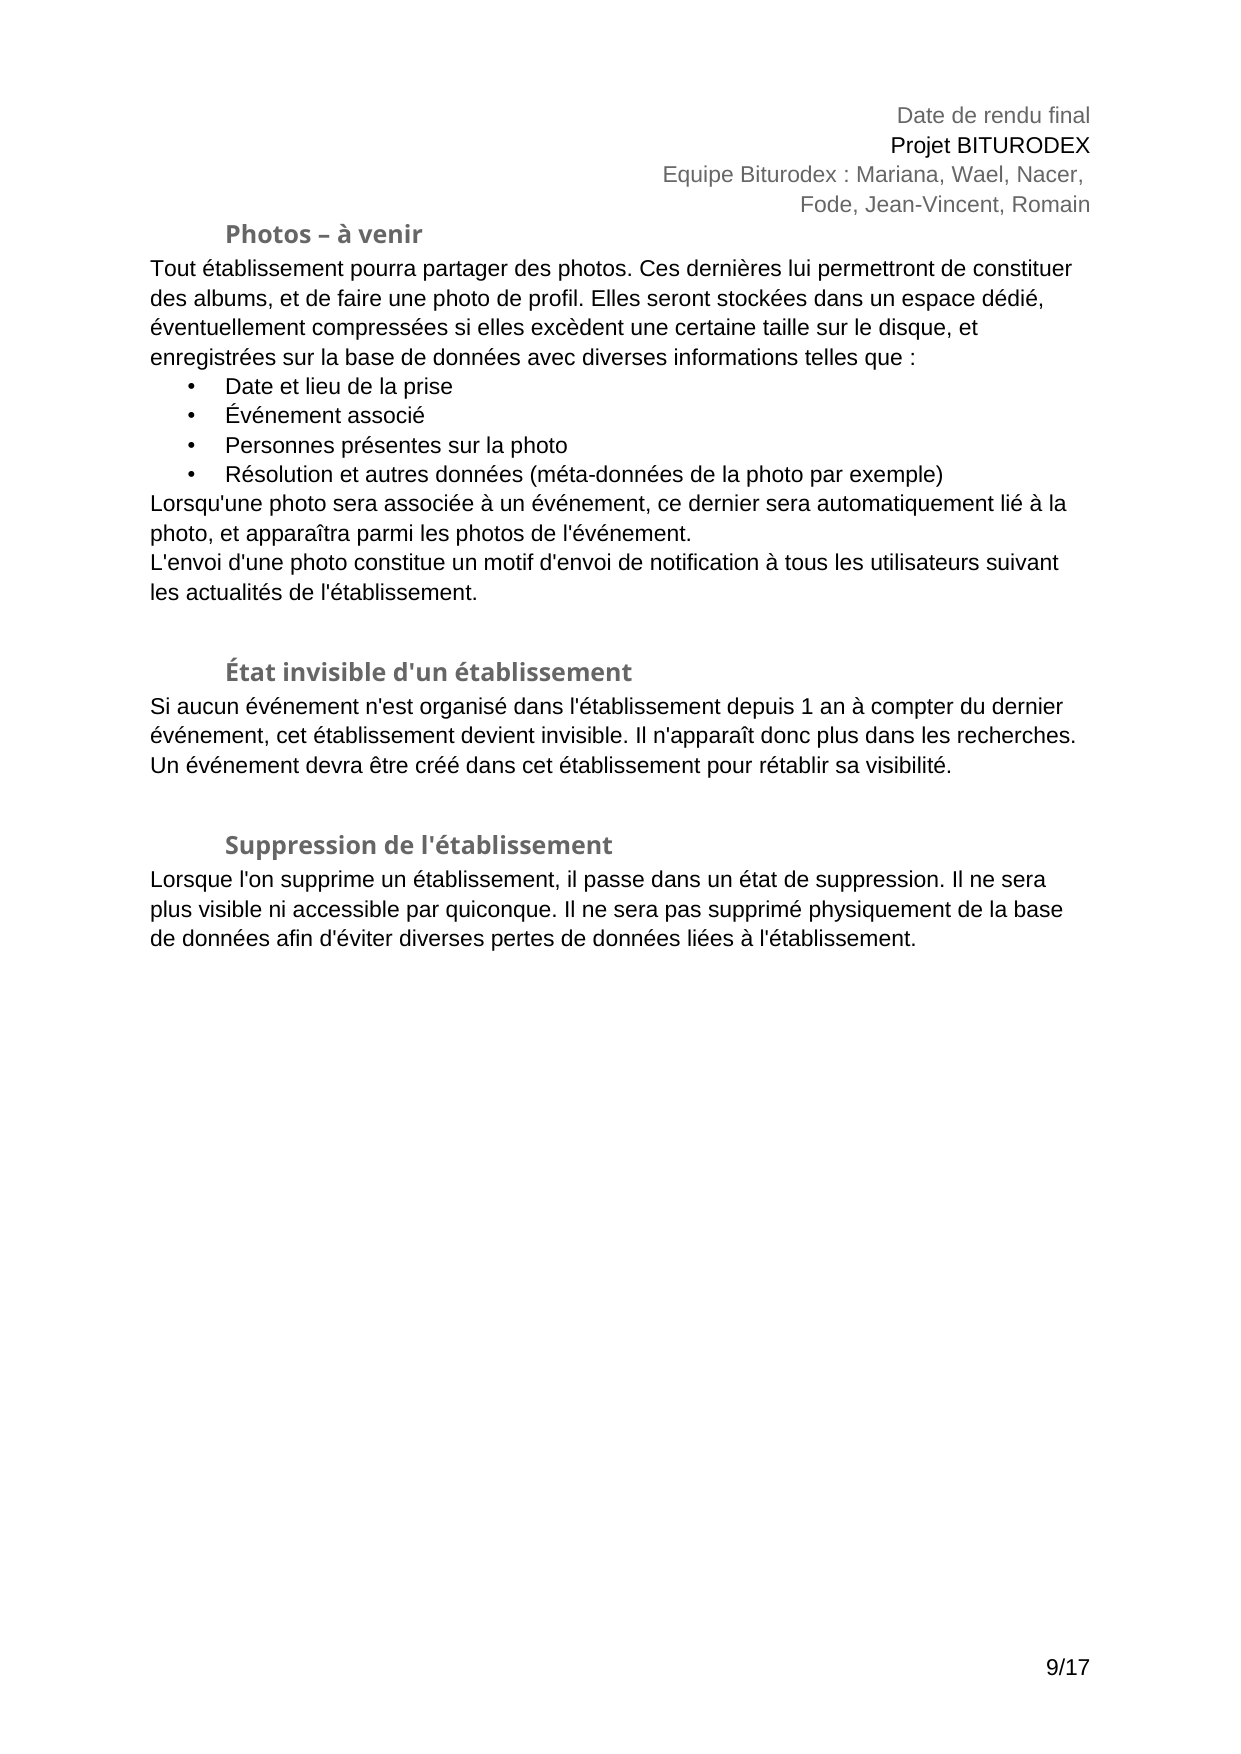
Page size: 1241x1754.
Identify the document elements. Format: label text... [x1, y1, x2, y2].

text Si aucun événement n'est organisé dans l'établissement depuis 1 an à compter du dernier événement, cet établissement devient invisible. Il n'apparaît donc plus dans les recherches. Un événement devra être créé dans cet établissement pour rétablir sa visibilité. [150, 694, 1090, 778]
subtitle Photos – à venir [150, 217, 1090, 251]
text L'envoi d'une photo constitue un motif d'envoi de notification à tous les utilisateurs suivant les actualités de l'établissement. [150, 550, 1090, 605]
text Lorsqu'une photo sera associée à un événement, ce dernier sera automatiquement lié à la photo, et apparaîtra parmi les photos de l'événement. [150, 491, 1090, 546]
list Date et lieu de la prise [187, 373, 1090, 399]
list Personnes présentes sur la photo [187, 432, 1090, 458]
text Lorsque l'on supprime un établissement, il passe dans un état de suppression. Il ne sera plus visible ni accessible par quiconque. Il ne sera pas supprimé physiquement de la base de données afin d'éviter diverses pertes de données liées à l'établissement. [150, 867, 1090, 951]
list Résolution et autres données (méta-données de la photo par exemple) [187, 462, 1090, 487]
subtitle Suppression de l'établissement [150, 828, 1090, 862]
list Événement associé [187, 403, 1090, 428]
text Tout établissement pourra partager des photos. Ces dernières lui permettront de constituer des albums, et de faire une photo de profil. Elles seront stockées dans un espace dédié, éventuellement compressées si elles excèdent une certaine taille sur le disque, et enregistrées sur la base de données avec diverses informations telles que : [150, 256, 1090, 370]
subtitle État invisible d'un établissement [150, 654, 1090, 689]
